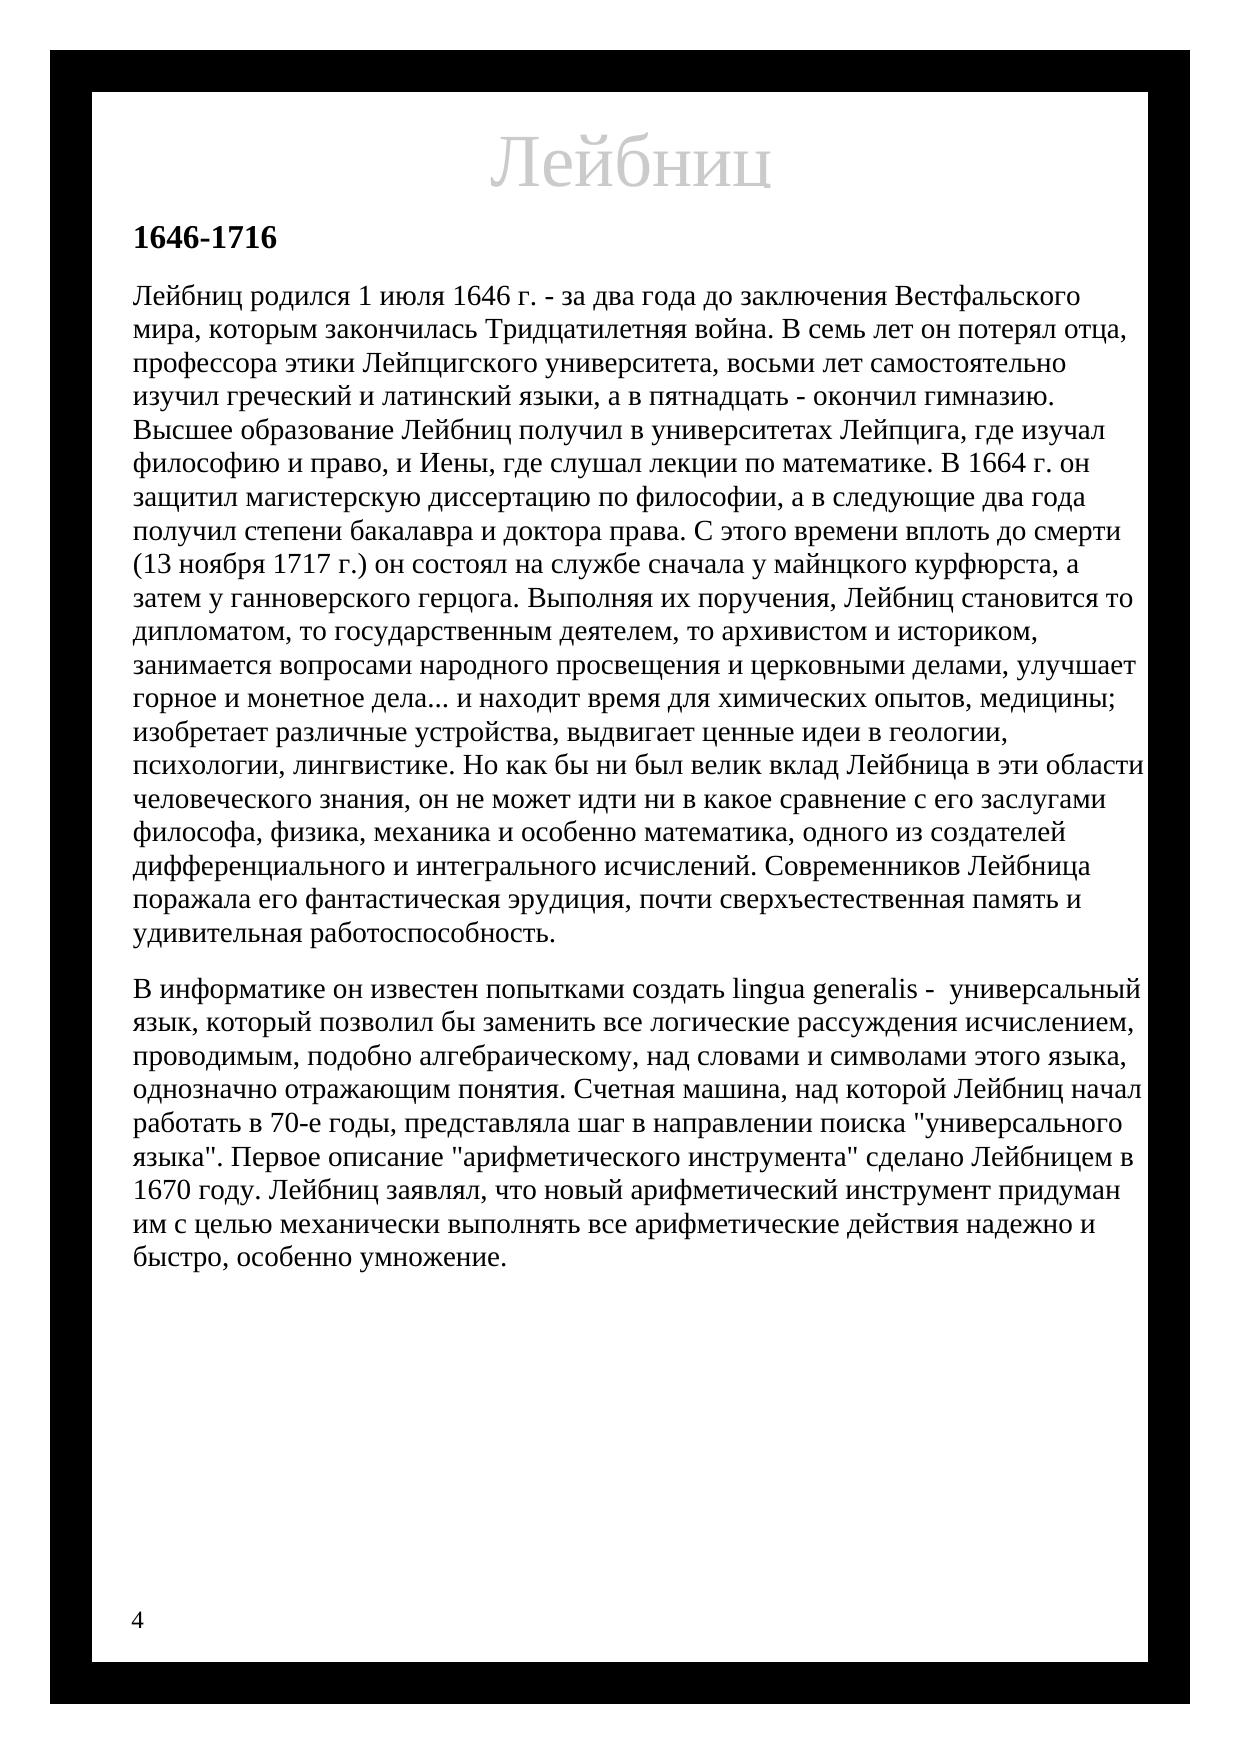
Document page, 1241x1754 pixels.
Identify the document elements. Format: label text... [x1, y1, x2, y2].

text Лейбниц [444, 116, 837, 187]
subtitle Лейбниц родился 1 июля 1646 г. - за два года до заключения Вестфальского мира, которым закончилась Тридцатилетняя война. В семь лет он потерял отца, профессора этики Лейпцигского университета, восьми лет самостоятельно изучил греческий и латинский языки, а в пятнадцать - окончил гимназию. Высшее образование Лейбниц получил в университетах Лейпцига, где изучал философию и право, и Иены, где слушал лекции по математике. В 1664 г. он защитил магистерскую диссертацию по философии, а в следующие два года получил степени бакалавра и доктора права. С этого времени вплоть до смерти (13 ноября 1717 г.) он состоял на службе сначала у майнцкого курфюрста, а затем у ганноверского герцога. Выполняя их поручения, Лейбниц становится то дипломатом, то государственным деятелем, то архивистом и историком, занимается вопросами народного просвещения и церковными делами, улучшает горное и монетное дела... и находит время для химических опытов, медицины; изобретает различные устройства, выдвигает ценные идеи в геологии, психологии, лингвистике. Но как бы ни был велик вклад Лейбница в эти области человеческого знания, он не может идти ни в какое сравнение с его заслугами философа, физика, механика и особенно математика, одного из создателей дифференциального и интегрального исчислений. Современников Лейбница поражала его фантастическая эрудиция, почти сверхъестественная память и удивительная работоспособность. [133, 278, 1148, 949]
subtitle В информатике он известен попытками создать lingua generalis - универсальный язык, который позволил бы заменить все логические рассуждения исчислением, проводимым, подобно алгебраическому, над словами и символами этого языка, однозначно отражающим понятия. Счетная машина, над которой Лейбниц начал работать в 70-е годы, представляла шаг в направлении поиска "универсального языка". Первое описание "арифметического инструмента" сделано Лейбницем в 1670 году. Лейбниц заявлял, что новый арифметический инструмент придуман им с целью механически выполнять все арифметические действия надежно и быстро, особенно умножение. [133, 971, 1148, 1273]
subtitle 1646-1716 [133, 217, 1148, 255]
